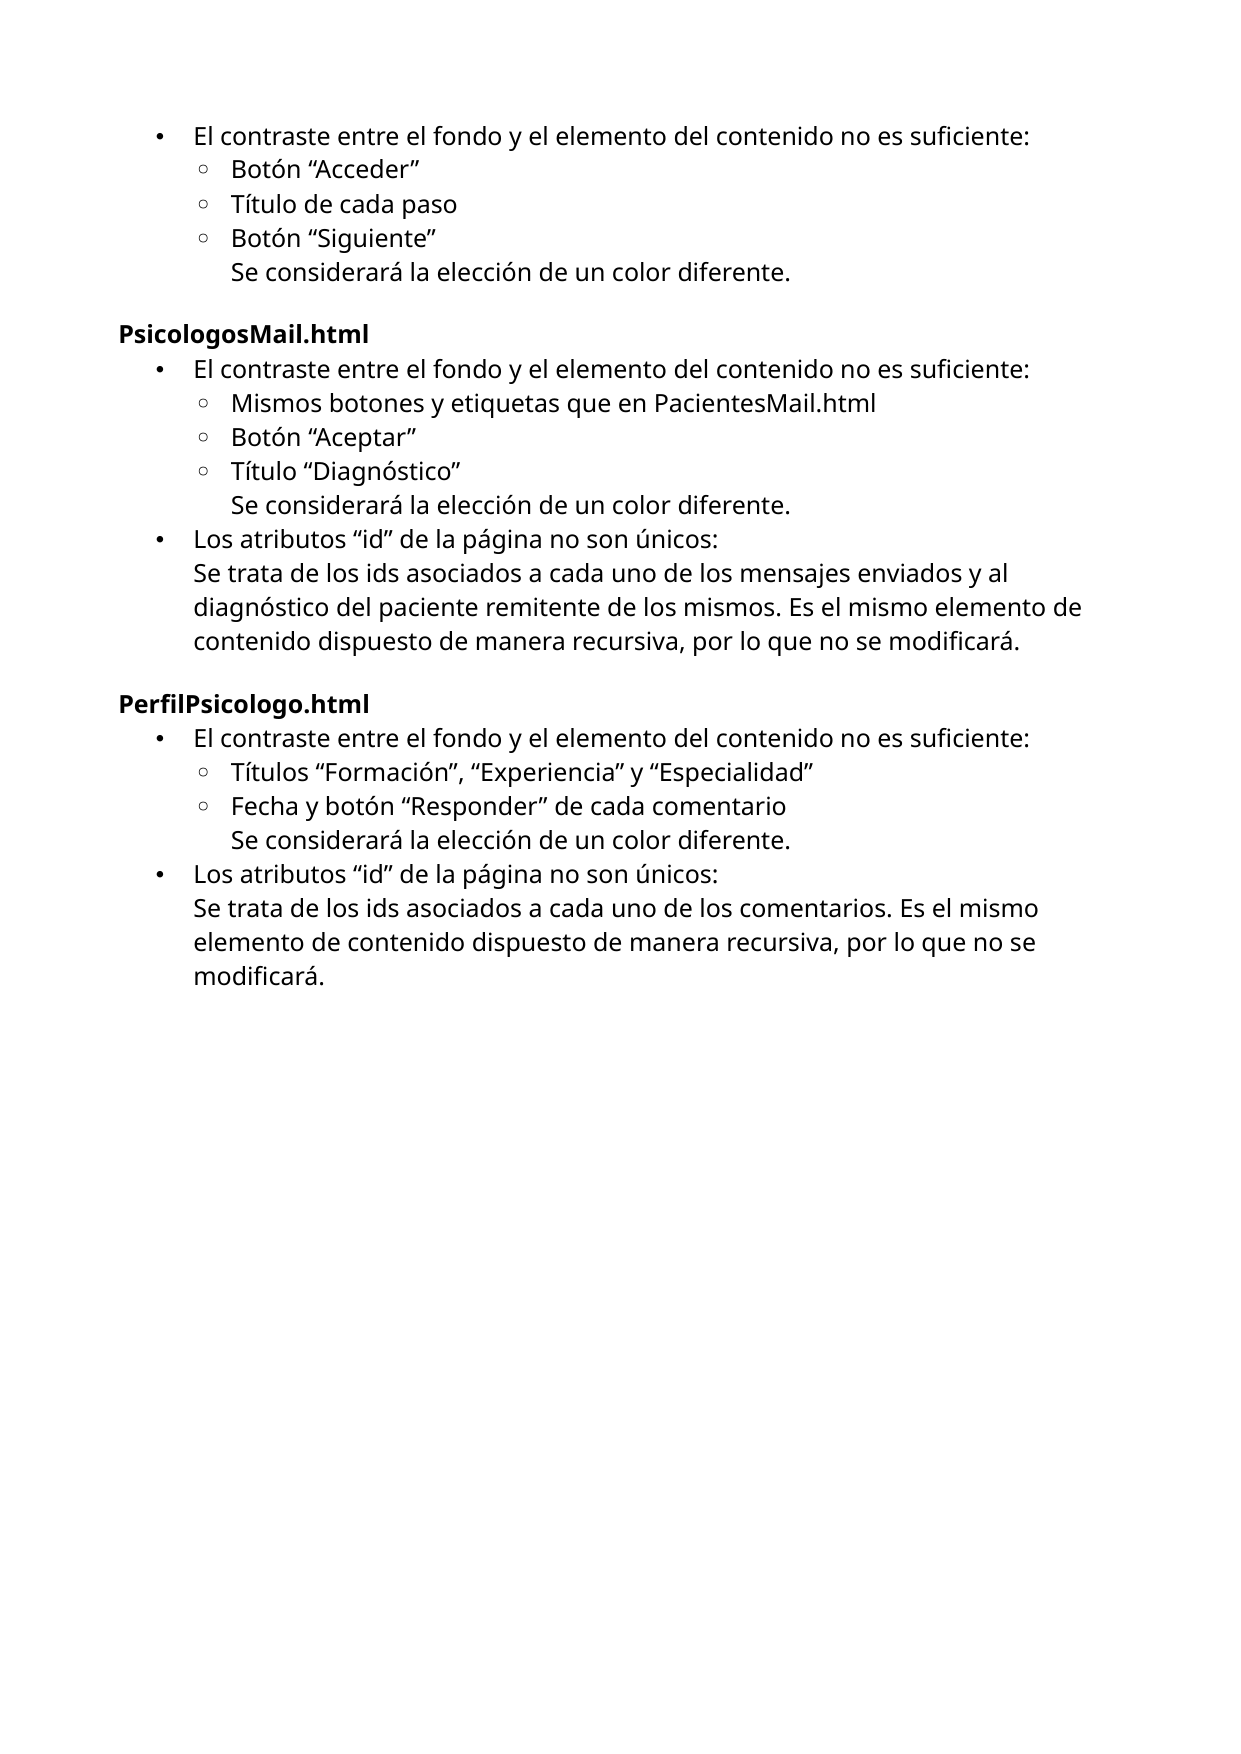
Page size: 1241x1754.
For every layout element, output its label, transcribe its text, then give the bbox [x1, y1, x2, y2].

list Se considerará la elección de un color diferente. [193, 254, 1122, 288]
list Se considerará la elección de un color diferente. [193, 823, 1122, 857]
list El contraste entre el fondo y el elemento del contenido no es suficiente: [156, 118, 1122, 152]
list Los atributos “id” de la página no son únicos: [156, 522, 1122, 556]
list Mismos botones y etiquetas que en PacientesMail.html [193, 385, 1122, 419]
list Título de cada paso [193, 186, 1122, 220]
list Fecha y botón “Responder” de cada comentario [193, 789, 1122, 823]
list El contraste entre el fondo y el elemento del contenido no es suficiente: [156, 351, 1122, 385]
list El contraste entre el fondo y el elemento del contenido no es suficiente: [156, 721, 1122, 755]
list Se considerará la elección de un color diferente. [193, 487, 1122, 522]
text PerfilPsicologo.html [118, 687, 1122, 721]
list Título “Diagnóstico” [193, 453, 1122, 487]
list Botón “Acceder” [193, 152, 1122, 186]
text PsicologosMail.html [118, 317, 1122, 351]
list Los atributos “id” de la página no son únicos: Se trata de los ids asociados a cada uno de los comentarios. Es el mismo elemento de contenido dispuesto de manera recursiva, por lo que no se modificará. [156, 857, 1122, 993]
list Se trata de los ids asociados a cada uno de los mensajes enviados y al diagnóstico del paciente remitente de los mismos. Es el mismo elemento de contenido dispuesto de manera recursiva, por lo que no se modificará. [156, 556, 1122, 658]
list Botón “Siguiente” [193, 220, 1122, 254]
list Títulos “Formación”, “Experiencia” y “Especialidad” [193, 755, 1122, 789]
list Botón “Aceptar” [193, 419, 1122, 453]
